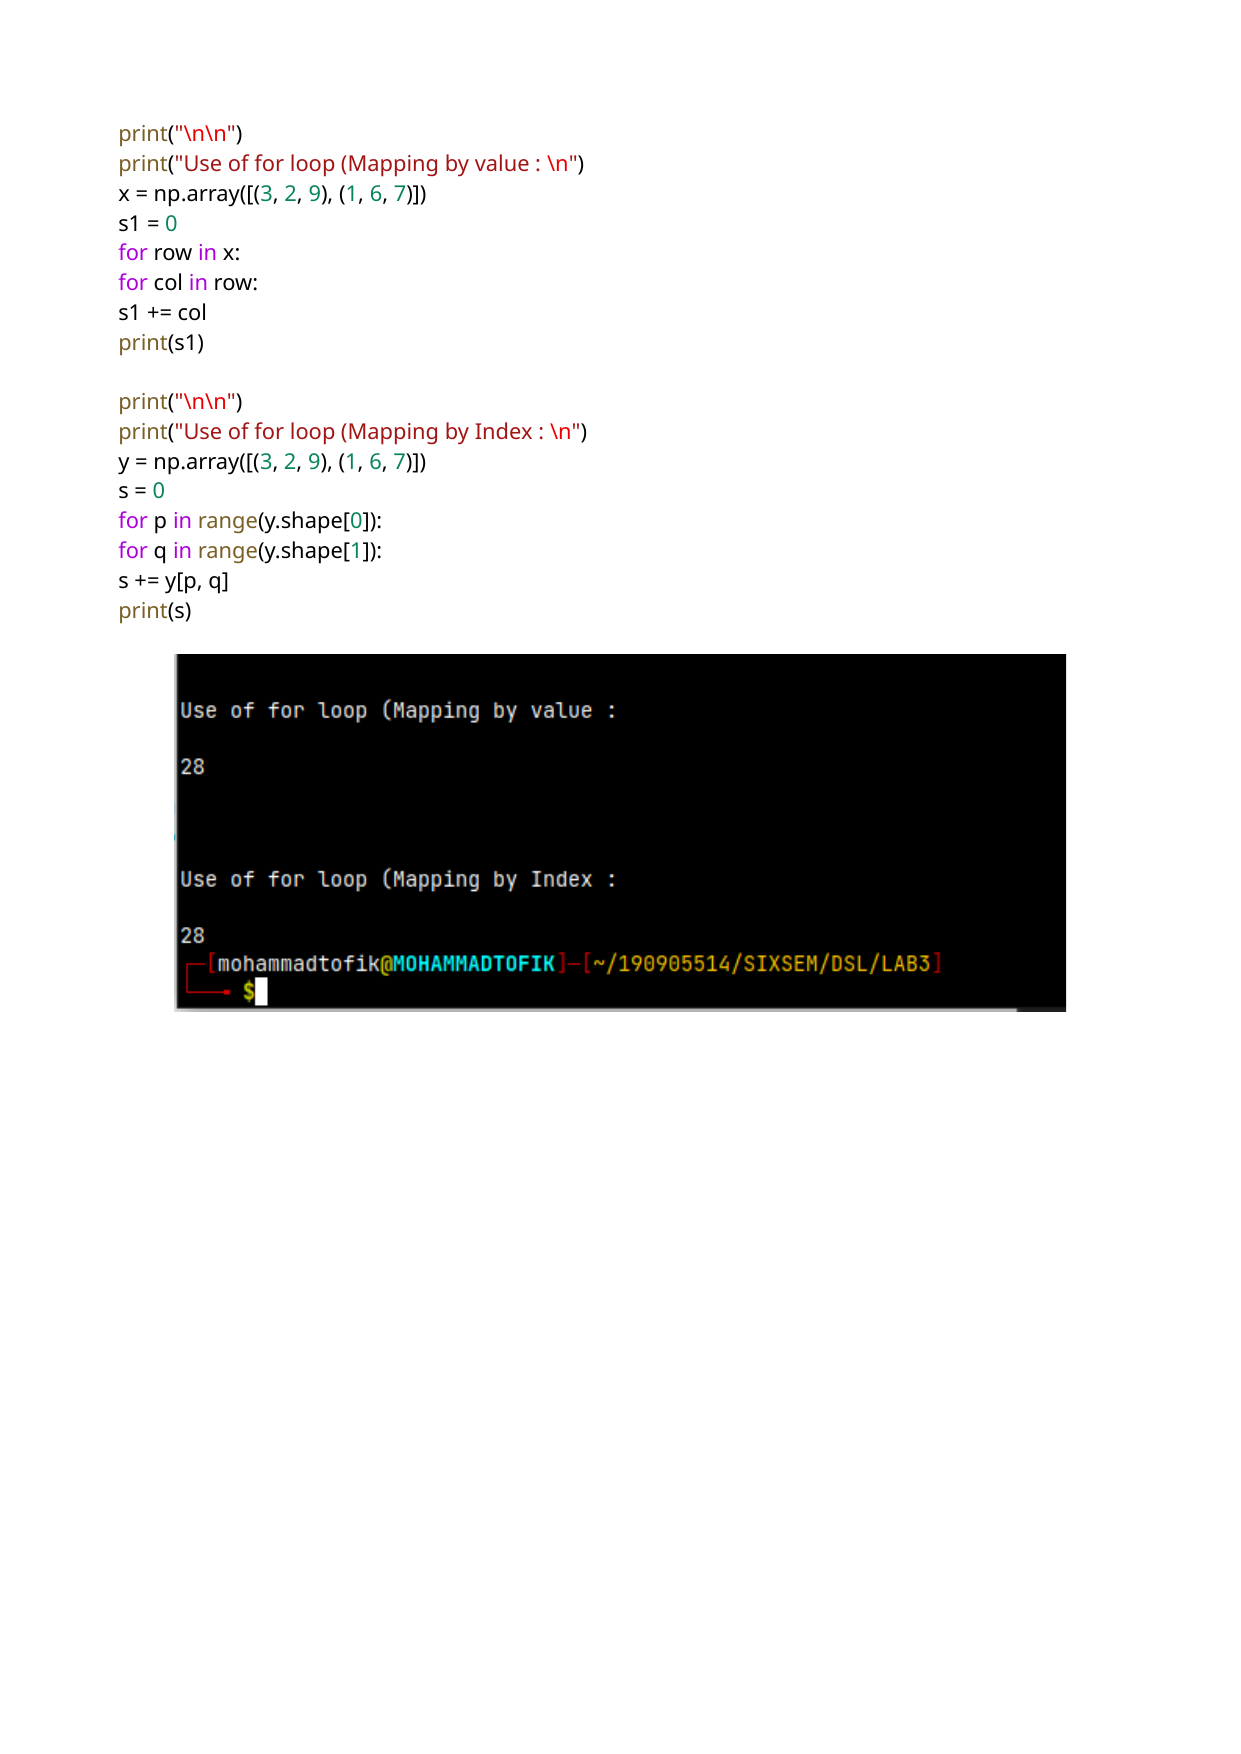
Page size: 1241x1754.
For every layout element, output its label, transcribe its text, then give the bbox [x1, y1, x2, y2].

text print("\n\n") [118, 118, 1122, 148]
text x = np.array([(3, 2, 9), (1, 6, 7)]) [118, 178, 1122, 207]
text y = np.array([(3, 2, 9), (1, 6, 7)]) [118, 446, 1122, 476]
picture [174, 654, 1067, 1012]
text for row in x: [118, 237, 1122, 267]
text s1 = 0 [118, 207, 1122, 237]
text for col in row: [118, 267, 1122, 297]
text for q in range(y.shape[1]): [118, 535, 1122, 565]
text print(s1) [118, 327, 1122, 356]
text print("\n\n") [118, 386, 1122, 416]
text print("Use of for loop (Mapping by value : \n") [118, 148, 1122, 178]
text for p in range(y.shape[0]): [118, 505, 1122, 535]
text print(s) [118, 595, 1122, 624]
text s += y[p, q] [118, 565, 1122, 595]
text s1 += col [118, 297, 1122, 327]
text print("Use of for loop (Mapping by Index : \n") [118, 416, 1122, 446]
text s = 0 [118, 476, 1122, 505]
